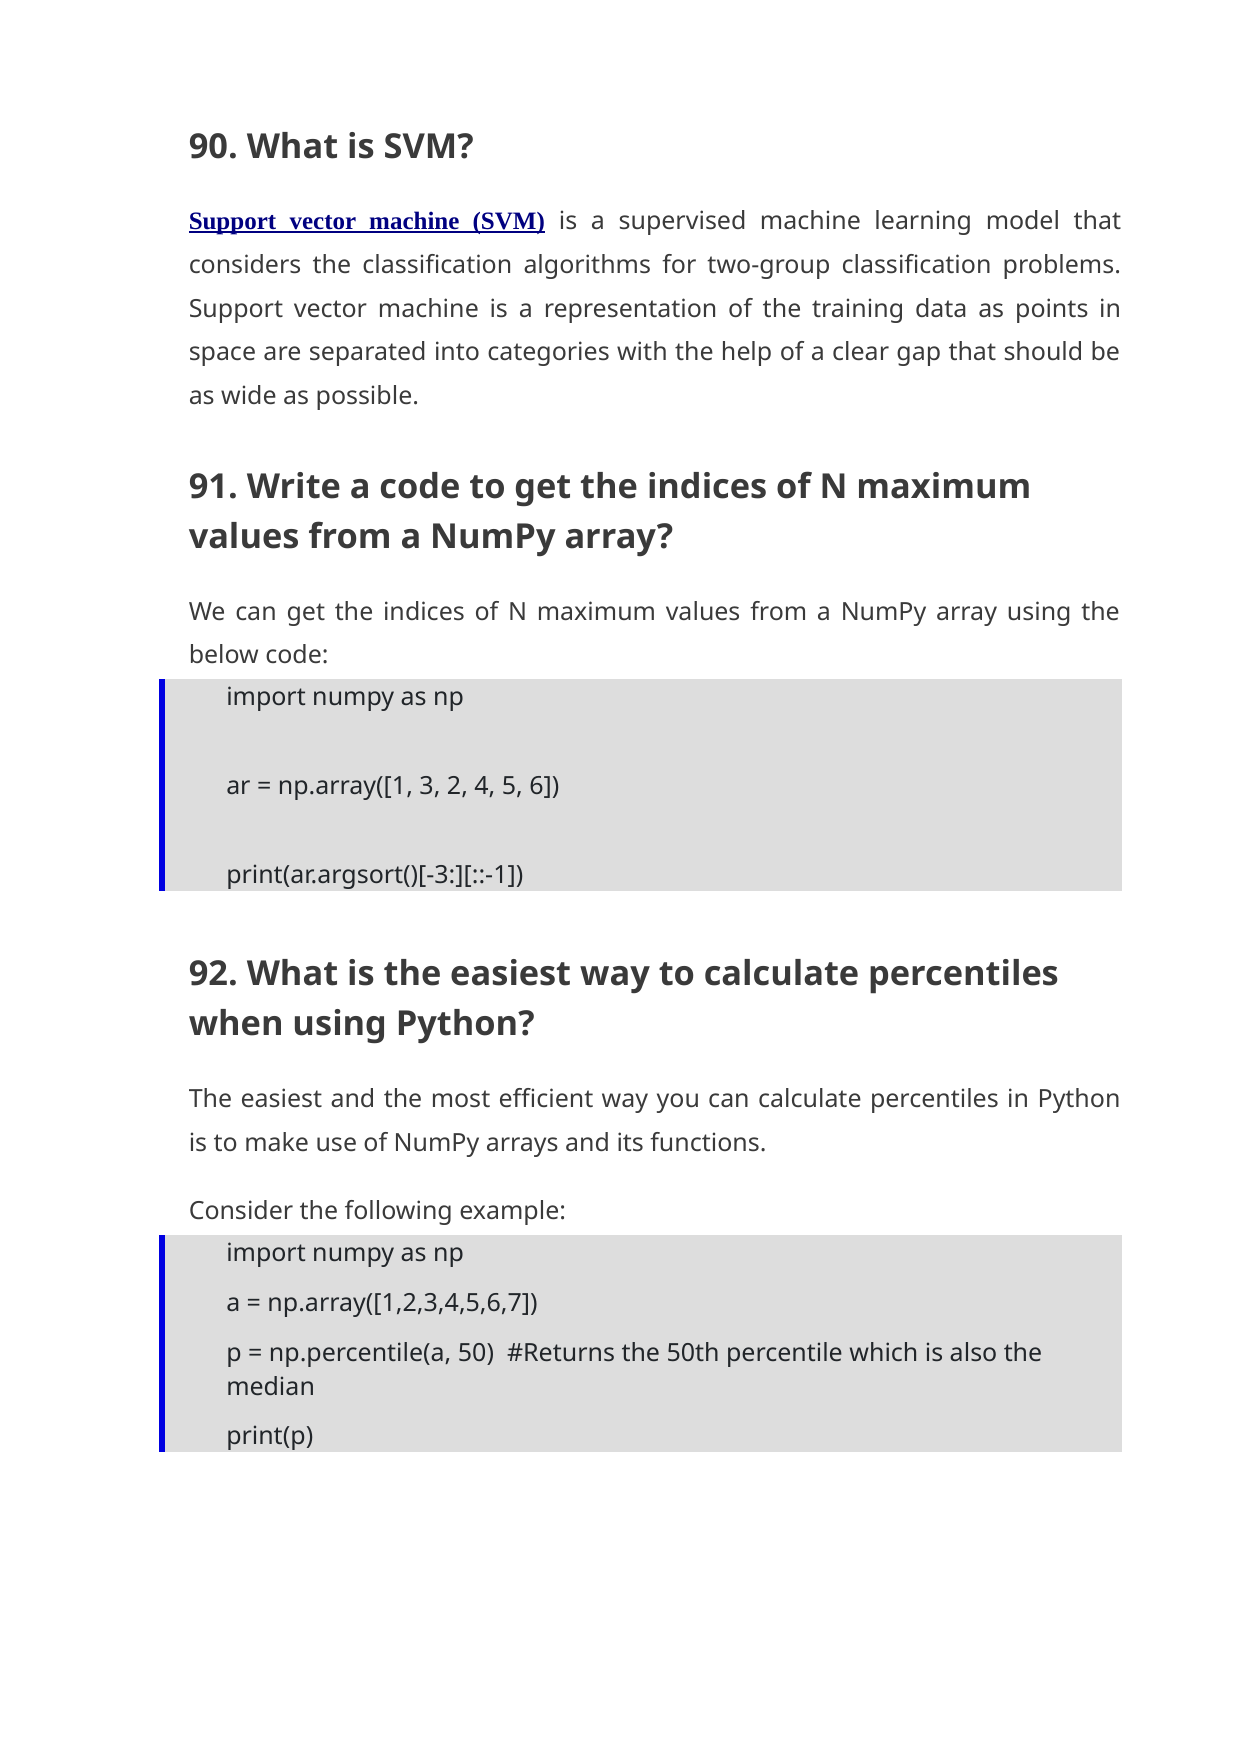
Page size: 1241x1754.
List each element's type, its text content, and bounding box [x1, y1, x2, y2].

subtitle 90. What is SVM? [118, 118, 1122, 168]
list a = np.array([1,2,3,4,5,6,7]) [165, 1284, 1122, 1318]
list Consider the following example: [159, 1183, 1122, 1227]
list p = np.percentile(a, 50) #Returns the 50th percentile which is also the median [165, 1334, 1122, 1402]
list Support vector machine (SVM) is a supervised machine learning model that considers the classification algorithms for two-group classification problems. Support vector machine is a representation of the training data as points in space are separated into categories with the help of a clear gap that should be as wide as possible. [159, 193, 1122, 412]
list print(ar.argsort()[-3:][::-1]) [165, 857, 1122, 891]
list print(p) [165, 1418, 1122, 1452]
subtitle 92. What is the easiest way to calculate percentiles when using Python? [118, 946, 1122, 1046]
subtitle 91. Write a code to get the indices of N maximum values from a NumPy array? [118, 459, 1122, 559]
list We can get the indices of N maximum values from a NumPy array using the below code: [159, 584, 1122, 671]
list import numpy as np [165, 679, 1122, 713]
list The easiest and the most efficient way you can calculate percentiles in Python is to make use of NumPy arrays and its functions. [159, 1071, 1122, 1158]
list import numpy as np [165, 1235, 1122, 1269]
list ar = np.array([1, 3, 2, 4, 5, 6]) [165, 768, 1122, 802]
